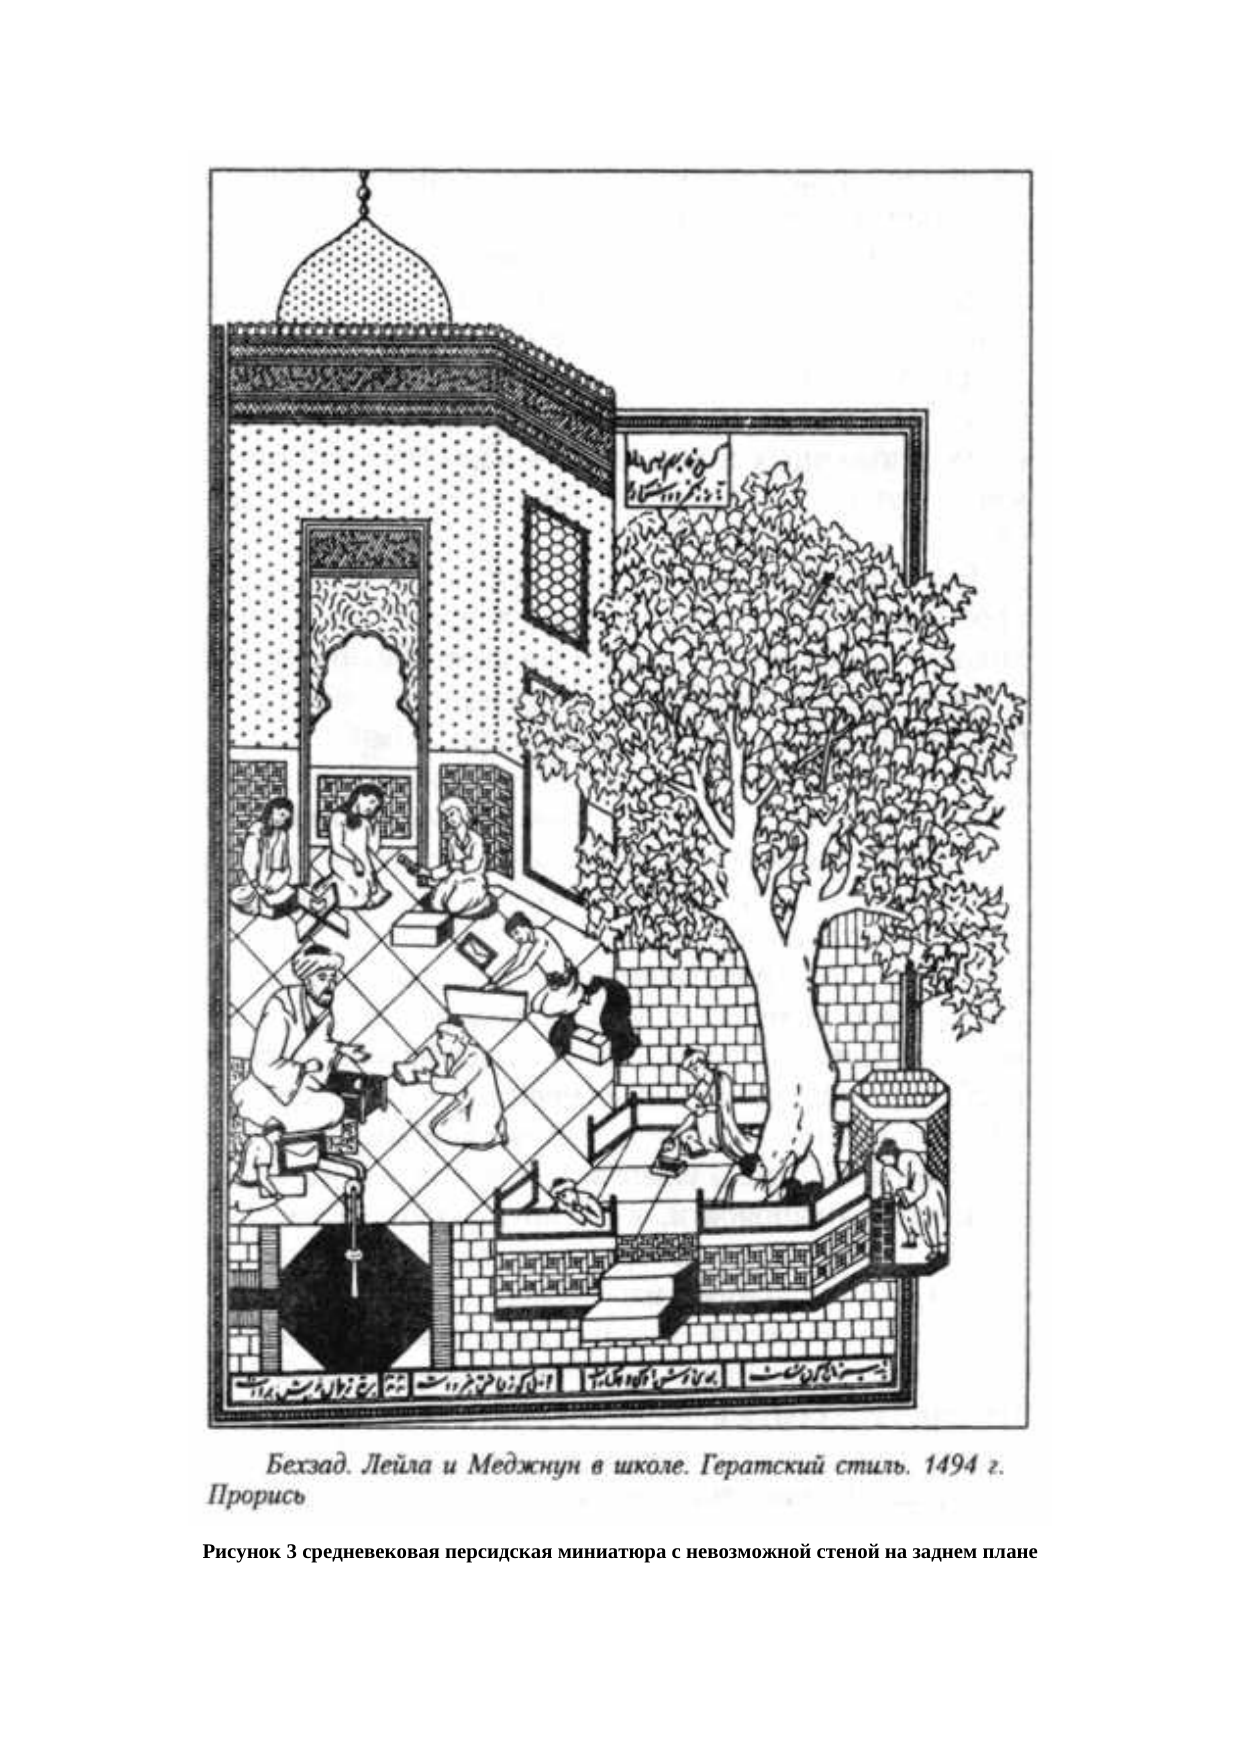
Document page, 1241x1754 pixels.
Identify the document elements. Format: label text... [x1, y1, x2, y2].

picture [188, 150, 1053, 1526]
text Рисунок 3 средневековая персидская миниатюра с невозможной стеной на заднем плане [187, 1539, 1053, 1563]
